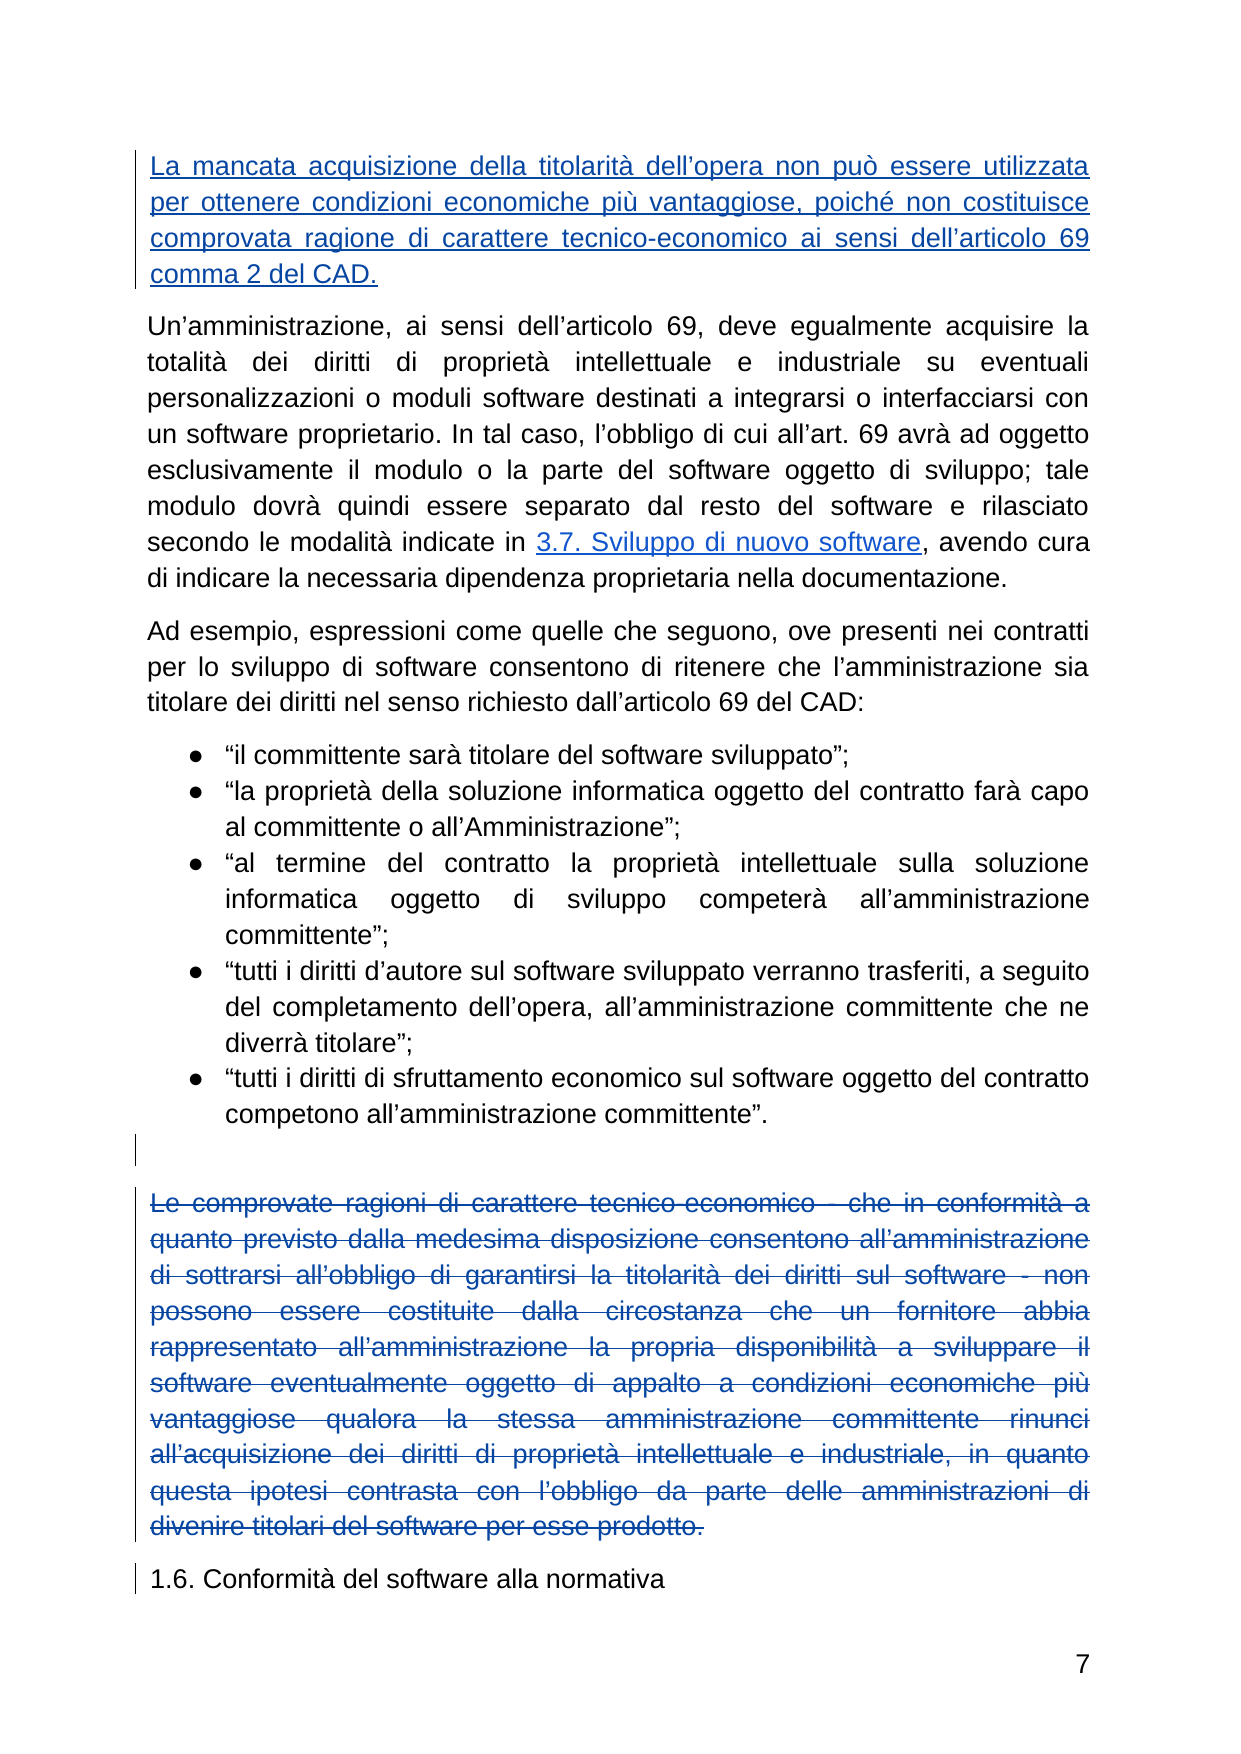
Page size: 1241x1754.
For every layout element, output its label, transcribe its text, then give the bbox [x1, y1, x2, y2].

list “al termine del contratto la proprietà intellettuale sulla soluzione informatica oggetto di sviluppo competerà all’amministrazione committente”; [187, 847, 1090, 950]
text 1.6. Conformità del software alla normativa [150, 1421, 1090, 1456]
list “tutti i diritti di sfruttamento economico sul software oggetto del contratto competono all’amministrazione committente”. [187, 1062, 1090, 1130]
text 1.6. Conformità del software alla normativa [150, 1187, 1090, 1204]
text 1.6. Conformità del software alla normativa [150, 1241, 1090, 1276]
text 1.6. Conformità del software alla normativa [150, 1457, 1090, 1492]
text Ad esempio, espressioni come quelle che seguono, ove presenti nei contratti per lo sviluppo di software consentono di ritenere che l’amministrazione sia titolare dei diritti nel senso richiesto dall’articolo 69 del CAD: [147, 614, 1090, 718]
text Un’amministrazione, ai sensi dell’articolo 69, deve egualmente acquisire la totalità dei diritti di proprietà intellettuale e industriale su eventuali personalizzazioni o moduli software destinati a integrarsi o interfacciarsi con un software proprietario. In tal caso, l’obbligo di cui all’art. 69 avrà ad oggetto esclusivamente il modulo o la parte del software oggetto di sviluppo; tale modulo dovrà quindi essere separato dal resto del software e rilasciato secondo le modalità indicate in 3.7. Sviluppo di nuovo software, avendo cura di indicare la necessaria dipendenza proprietaria nella documentazione. [147, 310, 1090, 593]
text comma 2 del CAD. [150, 251, 1090, 289]
text per ottenere condizioni economiche più vantaggiose, poiché non costituisce [150, 179, 1090, 213]
list “il committente sarà titolare del software sviluppato”; [187, 739, 1090, 770]
text 1.6. Conformità del software alla normativa [150, 1277, 1090, 1312]
text 1.6. Conformità del software alla normativa [150, 1349, 1090, 1384]
text La mancata acquisizione della titolarità dell’opera non può essere utilizzata [150, 150, 1090, 177]
list “tutti i diritti d’autore sul software sviluppato verranno trasferiti, a seguito del completamento dell’opera, all’amministrazione committente che ne diverrà titolare”; [187, 955, 1090, 1058]
text 1.6. Conformità del software alla normativa [150, 1385, 1090, 1420]
text 1.6. Conformità del software alla normativa [150, 1313, 1090, 1348]
list “la proprietà della soluzione informatica oggetto del contratto farà capo al committente o all’Amministrazione”; [187, 775, 1090, 842]
text 1.6. Conformità del software alla normativa [150, 1206, 1090, 1240]
text comprovata ragione di carattere tecnico-economico ai sensi dell’articolo 69 [150, 215, 1090, 249]
text 1.6. Conformità del software alla normativa [150, 1493, 1090, 1542]
